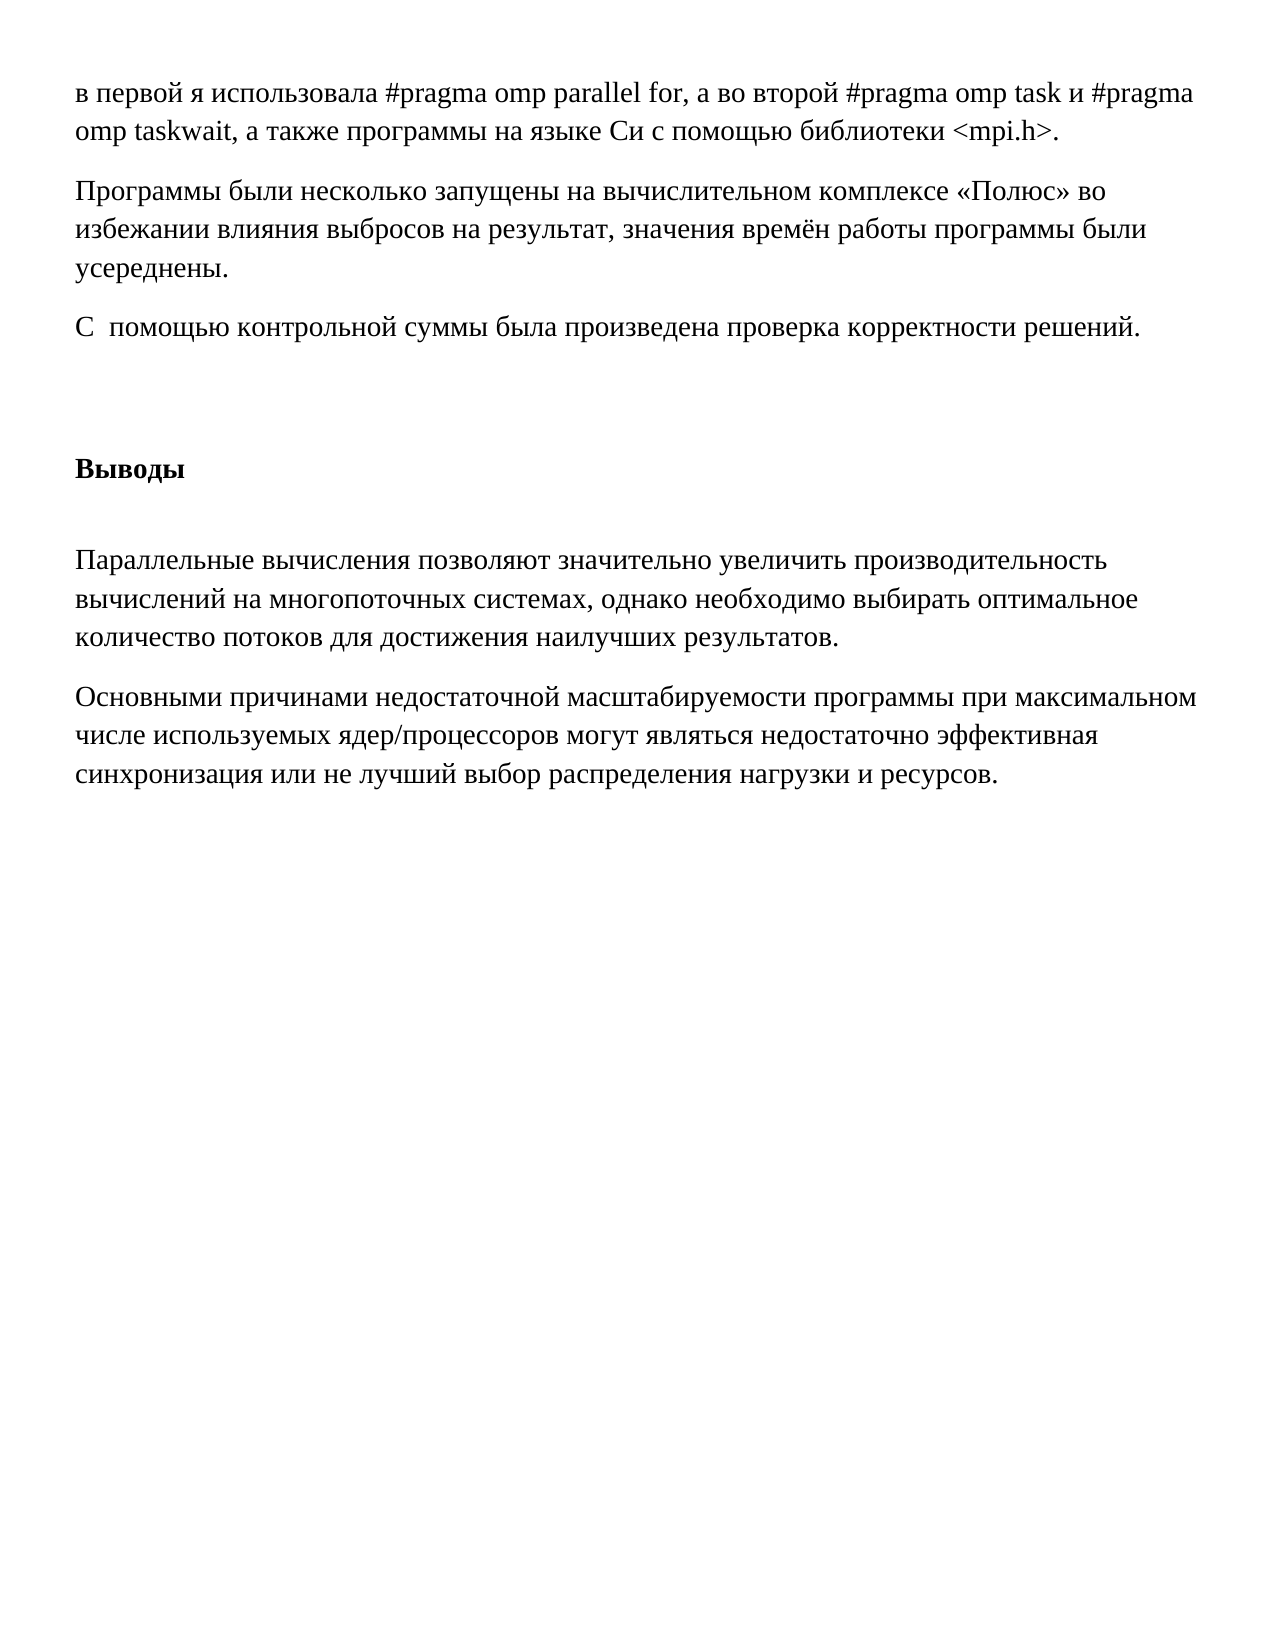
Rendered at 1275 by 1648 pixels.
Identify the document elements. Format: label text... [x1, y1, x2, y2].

text Программы были несколько запущены на вычислительном комплексе «Полюс» во избежании влияния выбросов на результат, значения времён работы программы были усереднены. [75, 173, 1200, 283]
text Основными причинами недостаточной масштабируемости программы при максимальном числе используемых ядер/процессоров могут являться недостаточно эффективная синхронизация или не лучший выбор распределения нагрузки и ресурсов. [75, 679, 1200, 789]
subtitle Выводы [75, 451, 1200, 484]
text С помощью контрольной суммы была произведена проверка корректности решений. [75, 309, 1200, 343]
text Параллельные вычисления позволяют значительно увеличить производительность вычислений на многопоточных системах, однако необходимо выбирать оптимальное количество потоков для достижения наилучших результатов. [75, 542, 1200, 653]
text в первой я использовала #pragma omp parallel for, а во второй #pragma omp task и #pragma omp taskwait, а также программы на языке Си с помощью библиотеки <mpi.h>. [75, 75, 1200, 147]
